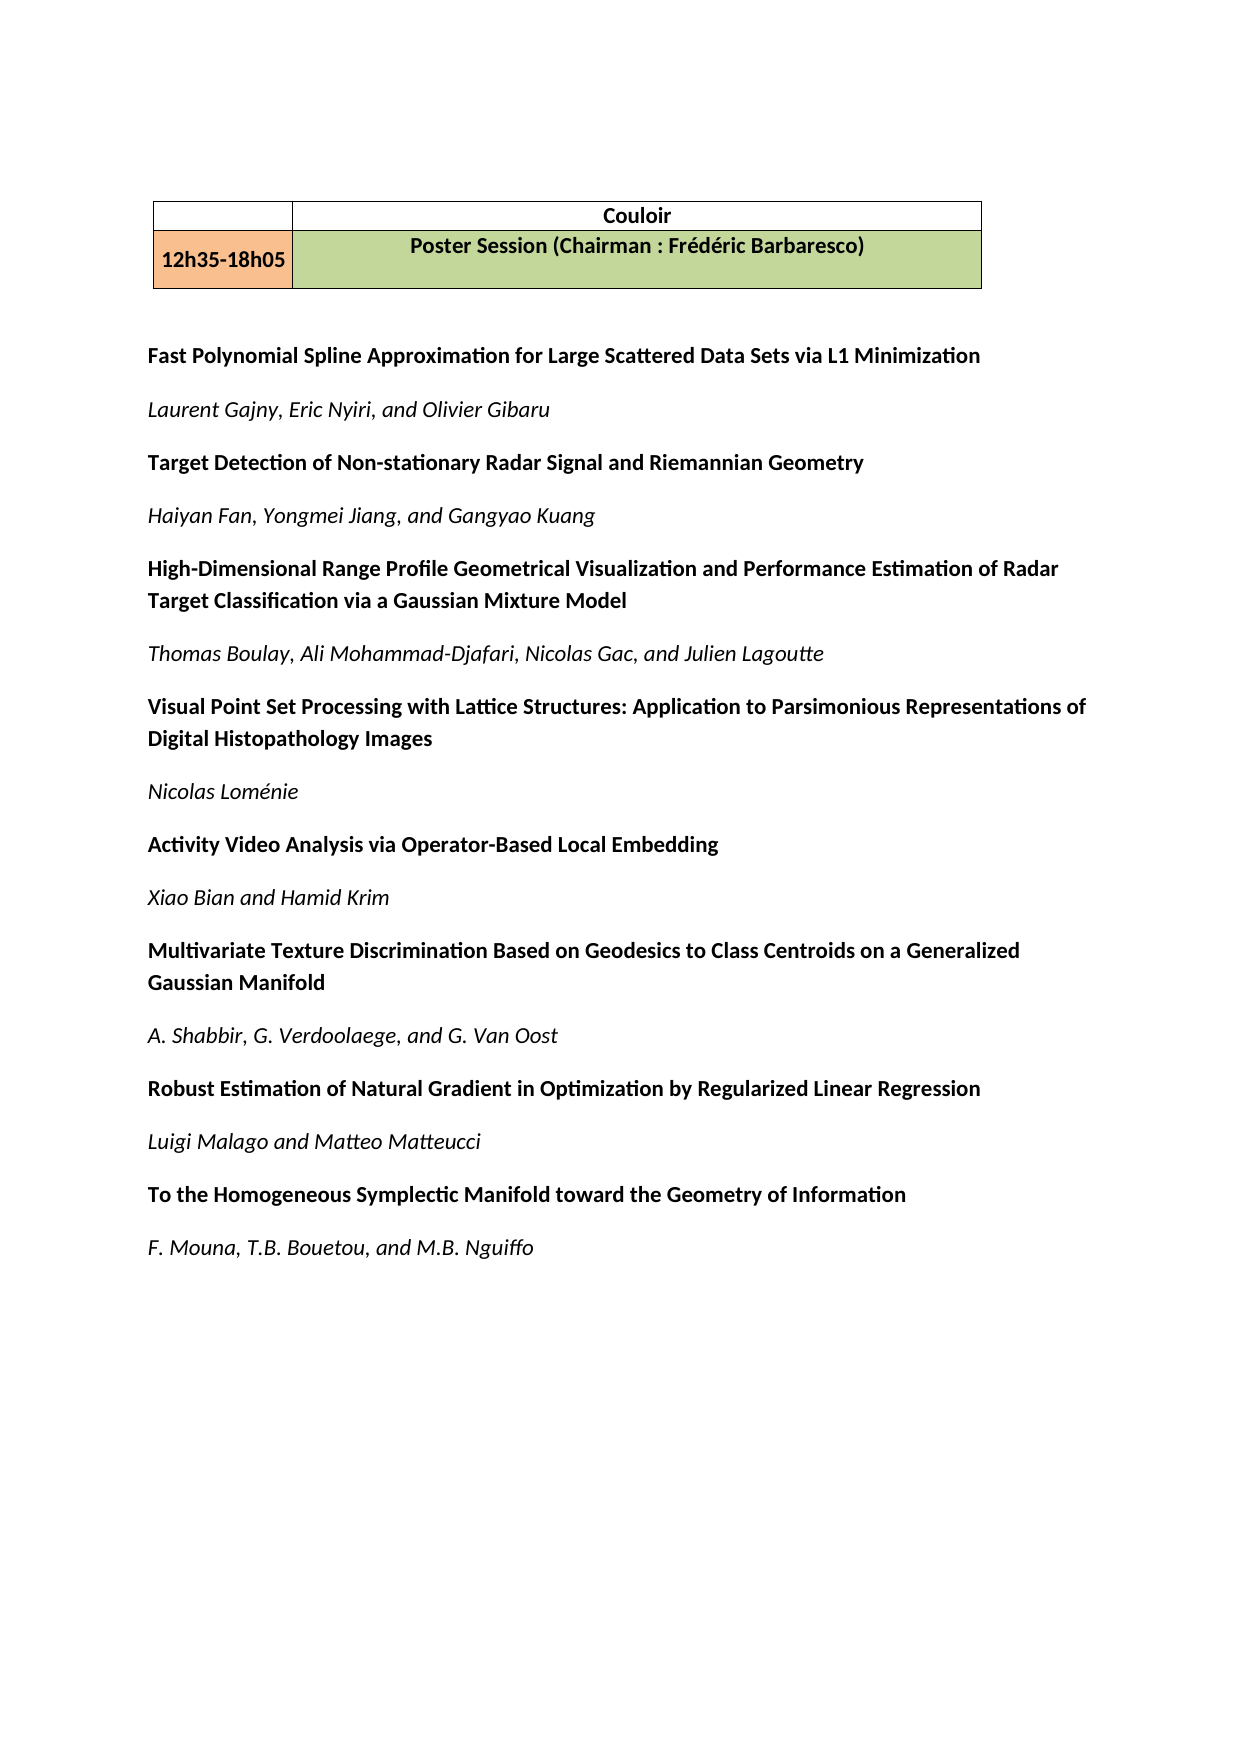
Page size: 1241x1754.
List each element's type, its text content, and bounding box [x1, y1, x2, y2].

text Laurent Gajny, Eric Nyiri, and Olivier Gibaru [148, 395, 1093, 423]
text Activity Video Analysis via Operator-Based Local Embedding [148, 830, 1093, 858]
text Target Detection of Non-stationary Radar Signal and Riemannian Geometry [148, 448, 1093, 476]
table_cell Poster Session (Chairman : Frédéric Barbaresco) [293, 231, 981, 288]
text Robust Estimation of Natural Gradient in Optimization by Regularized Linear Regression [148, 1074, 1093, 1102]
text High-Dimensional Range Profile Geometrical Visualization and Performance Estimation of Radar Target Classification via a Gaussian Mixture Model [148, 554, 1093, 614]
table_cell 12h35-18h05 [154, 231, 292, 288]
text Nicolas Loménie [148, 777, 1093, 805]
text A. Shabbir, G. Verdoolaege, and G. Van Oost [148, 1021, 1093, 1049]
text Xiao Bian and Hamid Krim [148, 883, 1093, 911]
text Luigi Malago and Matteo Matteucci [148, 1127, 1093, 1156]
text To the Homogeneous Symplectic Manifold toward the Geometry of Information [148, 1181, 1093, 1208]
text Multivariate Texture Discrimination Based on Geodesics to Class Centroids on a Generalized Gaussian Manifold [148, 936, 1093, 996]
text Visual Point Set Processing with Lattice Structures: Application to Parsimonious Representations of Digital Histopathology Images [148, 692, 1093, 752]
text Haiyan Fan, Yongmei Jiang, and Gangyao Kuang [148, 501, 1093, 529]
text F. Mouna, T.B. Bouetou, and M.B. Nguiffo [148, 1233, 1093, 1262]
text Fast Polynomial Spline Approximation for Large Scattered Data Sets via L1 Minimization [148, 342, 1093, 370]
text Thomas Boulay, Ali Mohammad-Djafari, Nicolas Gac, and Julien Lagoutte [148, 639, 1093, 667]
table_header Couloir [293, 202, 981, 230]
table_header [154, 202, 292, 230]
